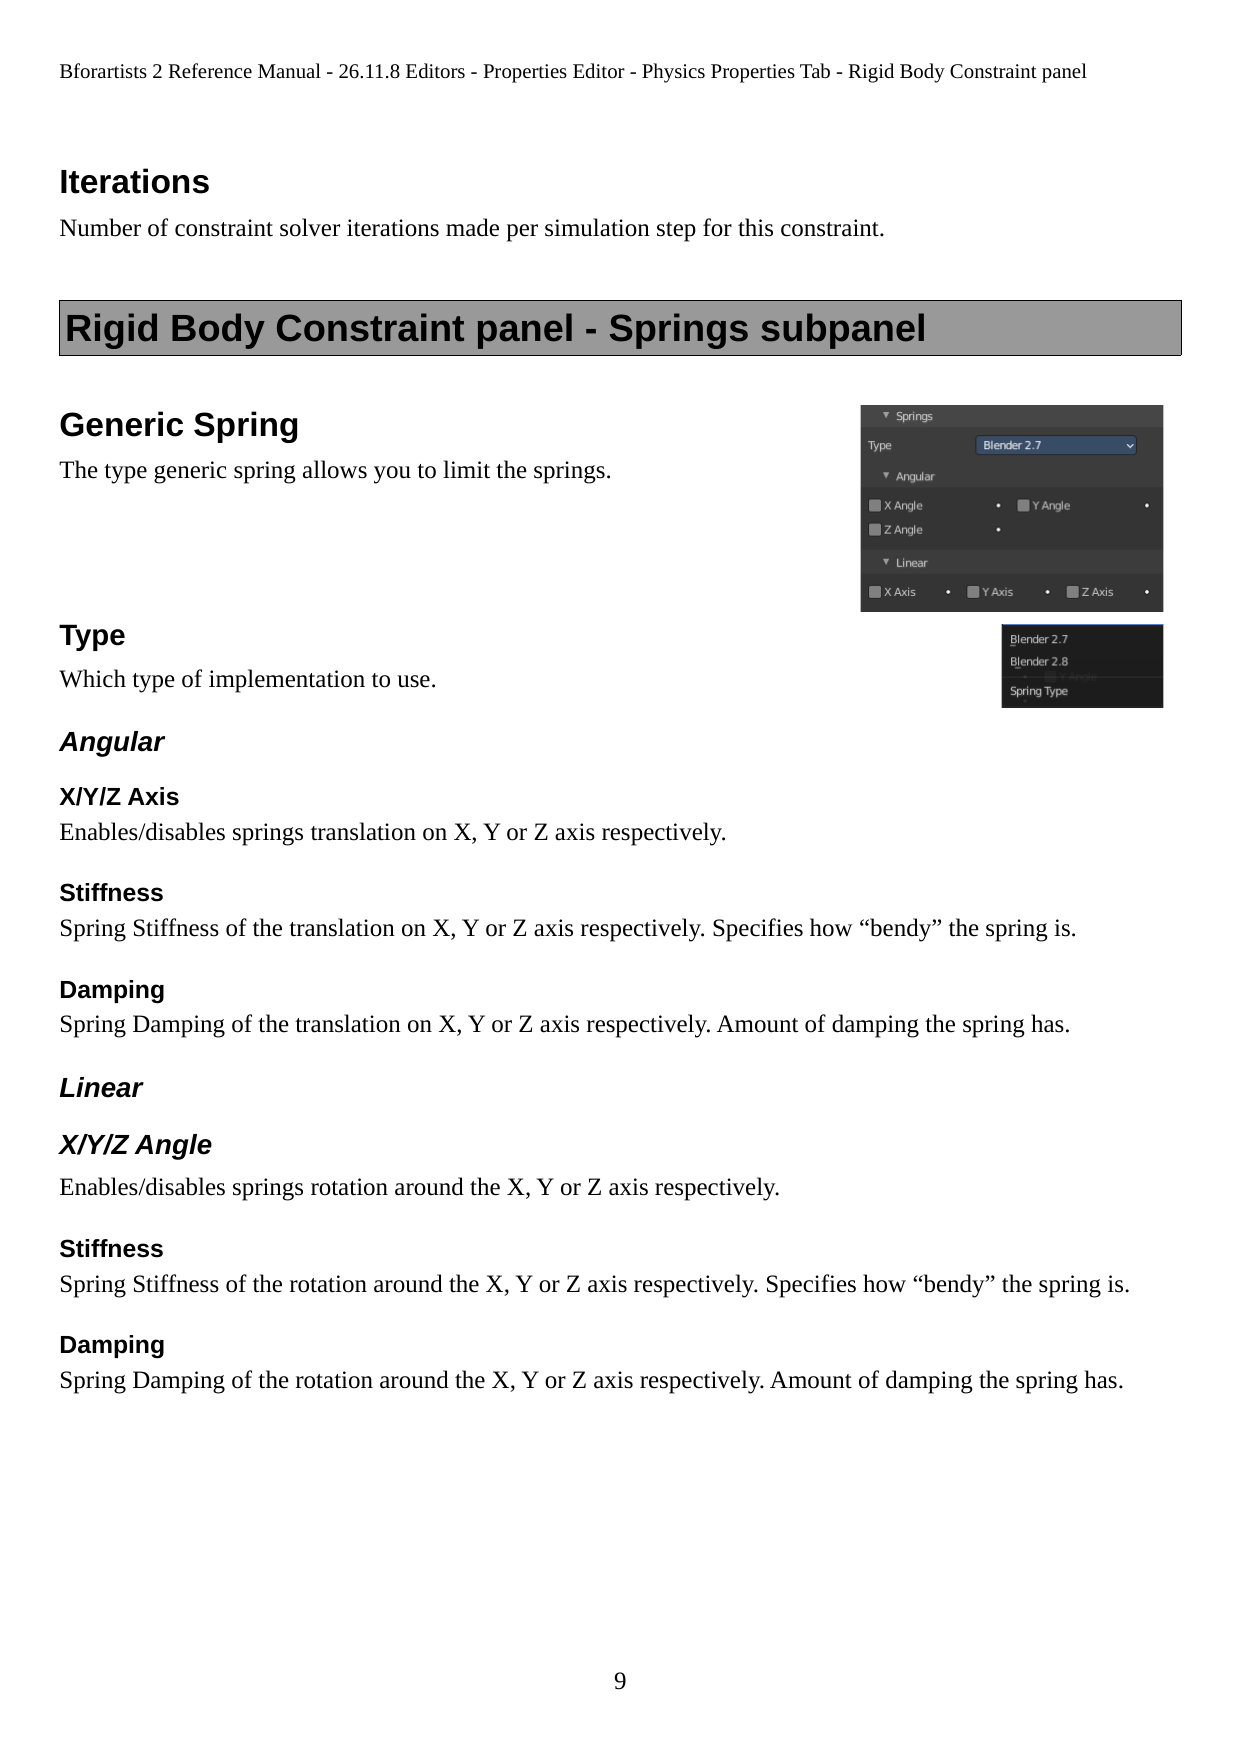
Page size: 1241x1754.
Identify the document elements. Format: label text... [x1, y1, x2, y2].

text Spring Damping of the rotation around the X, Y or Z axis respectively. Amount of damping the spring has. [59, 1365, 1181, 1394]
table_header Rigid Body Constraint panel - Springs subpanel [60, 301, 1181, 355]
text Enables/disables springs rotation around the X, Y or Z axis respectively. [59, 1172, 1181, 1201]
text Spring Stiffness of the rotation around the X, Y or Z axis respectively. Specifies how “bendy” the spring is. [59, 1269, 1181, 1297]
picture [1001, 624, 1164, 708]
text Which type of implementation to use. [59, 664, 1001, 692]
subtitle Stiffness [59, 878, 1181, 907]
picture [860, 405, 1164, 612]
text Spring Stiffness of the translation on X, Y or Z axis respectively. Specifies how “bendy” the spring is. [59, 913, 1181, 942]
subtitle Type [59, 617, 1181, 651]
subtitle Angular [59, 725, 1181, 757]
text Enables/disables springs translation on X, Y or Z axis respectively. [59, 817, 1181, 846]
subtitle Linear [59, 1071, 1181, 1103]
text Spring Damping of the translation on X, Y or Z axis respectively. Amount of damping the spring has. [59, 1009, 1181, 1038]
text Number of constraint solver iterations made per simulation step for this constraint. [59, 213, 1181, 242]
subtitle Generic Spring [59, 404, 1181, 443]
subtitle Damping [59, 1330, 1181, 1359]
subtitle X/Y/Z Axis [59, 782, 1181, 811]
subtitle Stiffness [59, 1234, 1181, 1262]
subtitle X/Y/Z Angle [59, 1128, 1181, 1160]
subtitle Damping [59, 975, 1181, 1003]
text The type generic spring allows you to limit the springs. [59, 456, 860, 484]
subtitle Iterations [59, 162, 1181, 201]
